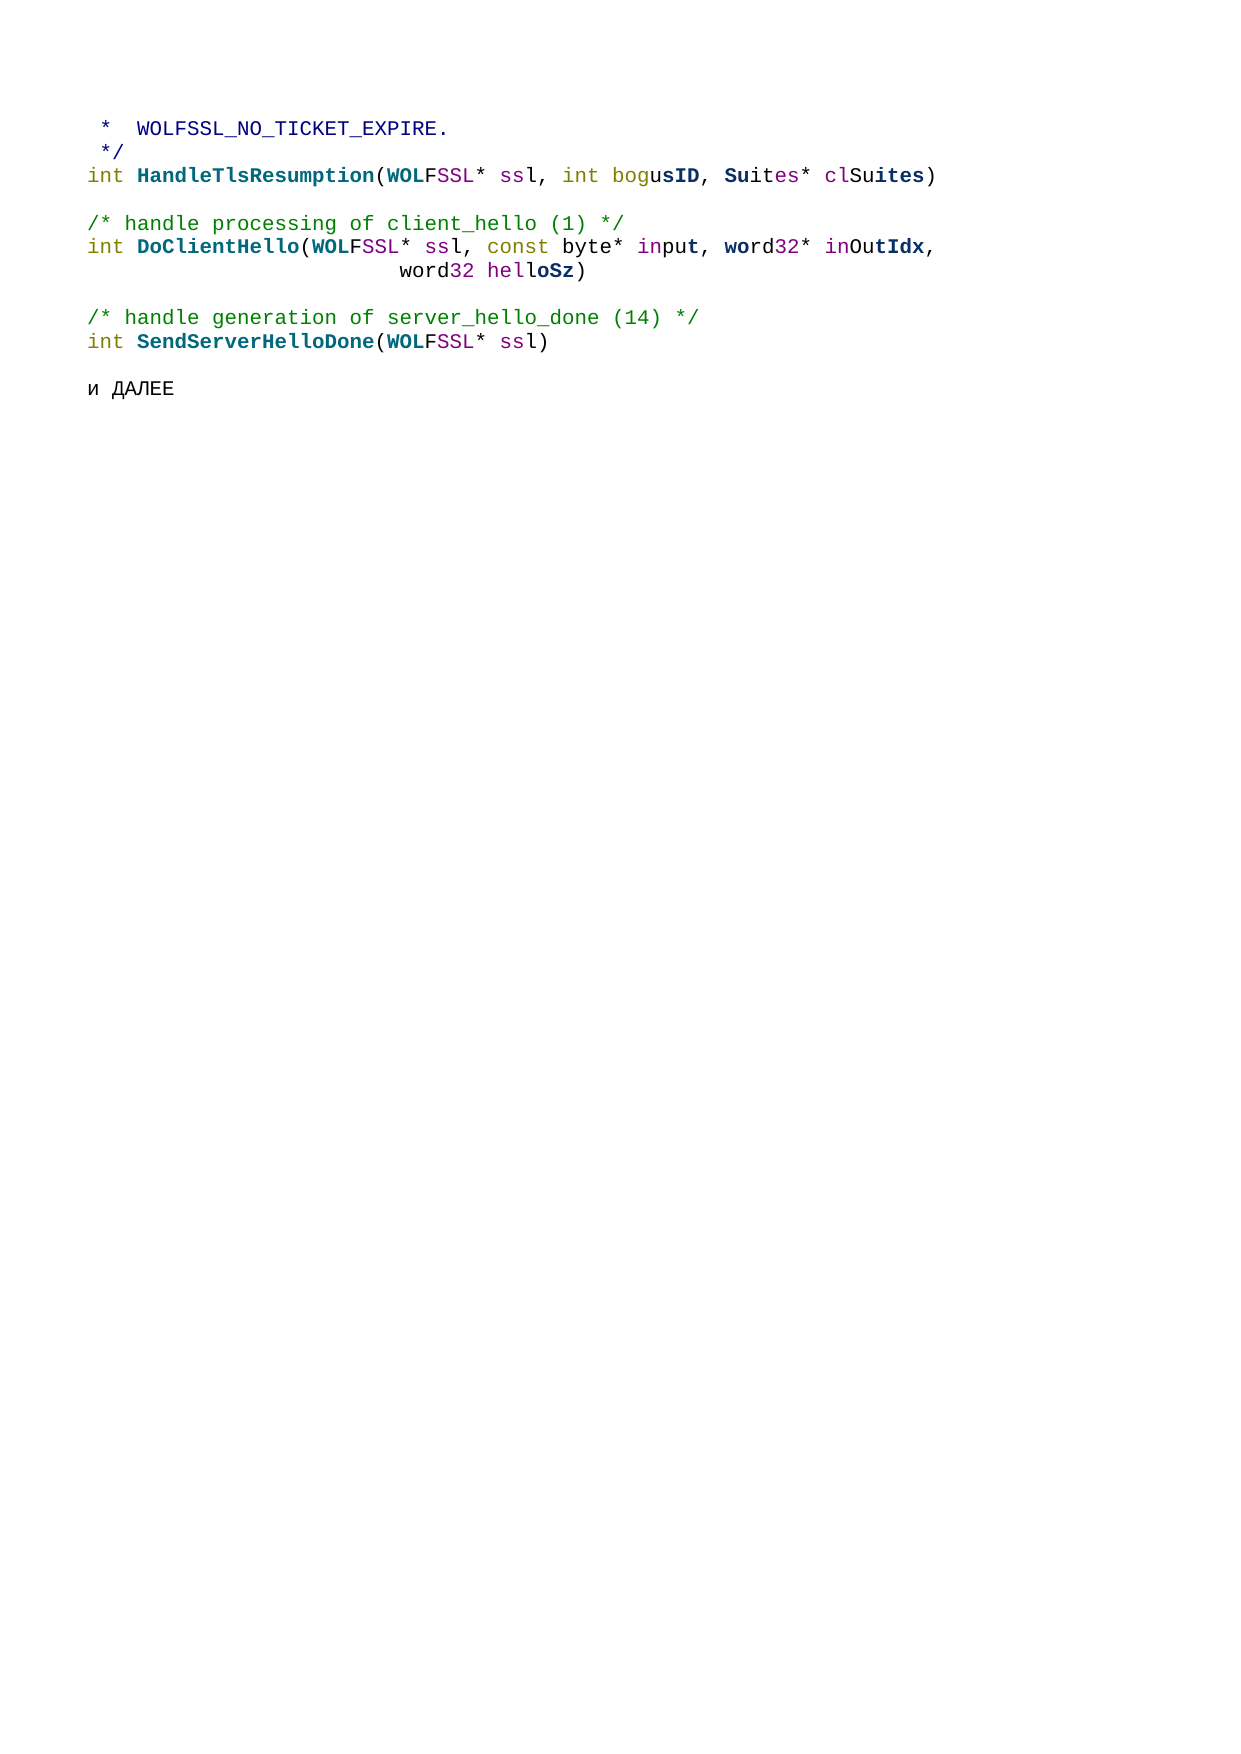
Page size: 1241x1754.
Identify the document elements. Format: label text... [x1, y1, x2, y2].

text /* handle generation of server_hello_done (14) */ [87, 307, 1175, 331]
text int DoClientHello(WOLFSSL* ssl, const byte* input, word32* inOutIdx, [87, 236, 1175, 260]
text */ [87, 142, 1175, 165]
text /* handle processing of client_hello (1) */ [87, 213, 1175, 236]
text int HandleTlsResumption(WOLFSSL* ssl, int bogusID, Suites* clSuites) [87, 165, 1175, 189]
text и ДАЛЕЕ [87, 378, 1175, 402]
text * WOLFSSL_NO_TICKET_EXPIRE. [87, 118, 1175, 142]
text word32 helloSz) [87, 260, 1175, 284]
text int SendServerHelloDone(WOLFSSL* ssl) [87, 331, 1175, 354]
